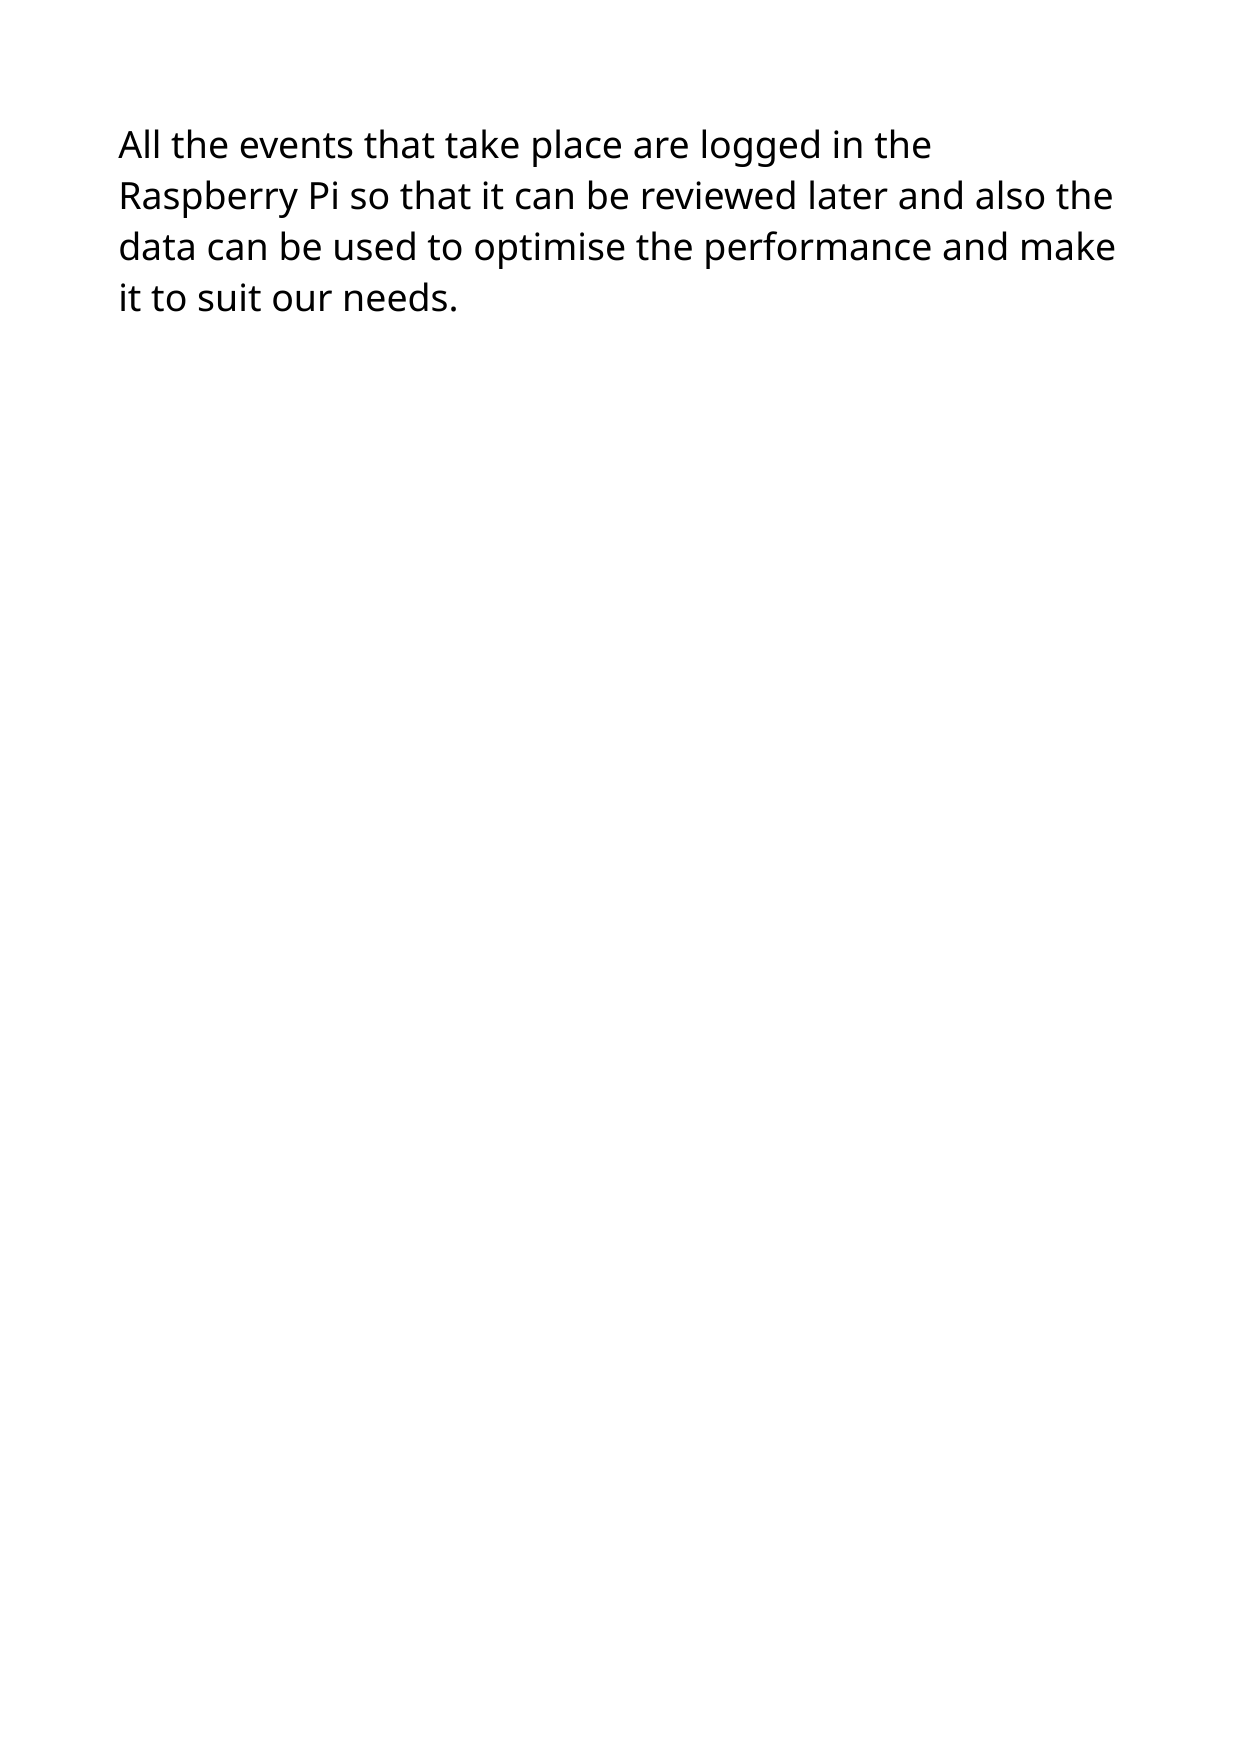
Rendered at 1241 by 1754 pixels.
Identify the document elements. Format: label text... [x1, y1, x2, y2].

text All the events that take place are logged in the Raspberry Pi so that it can be reviewed later and also the data can be used to optimise the performance and make it to suit our needs. [118, 118, 1122, 322]
